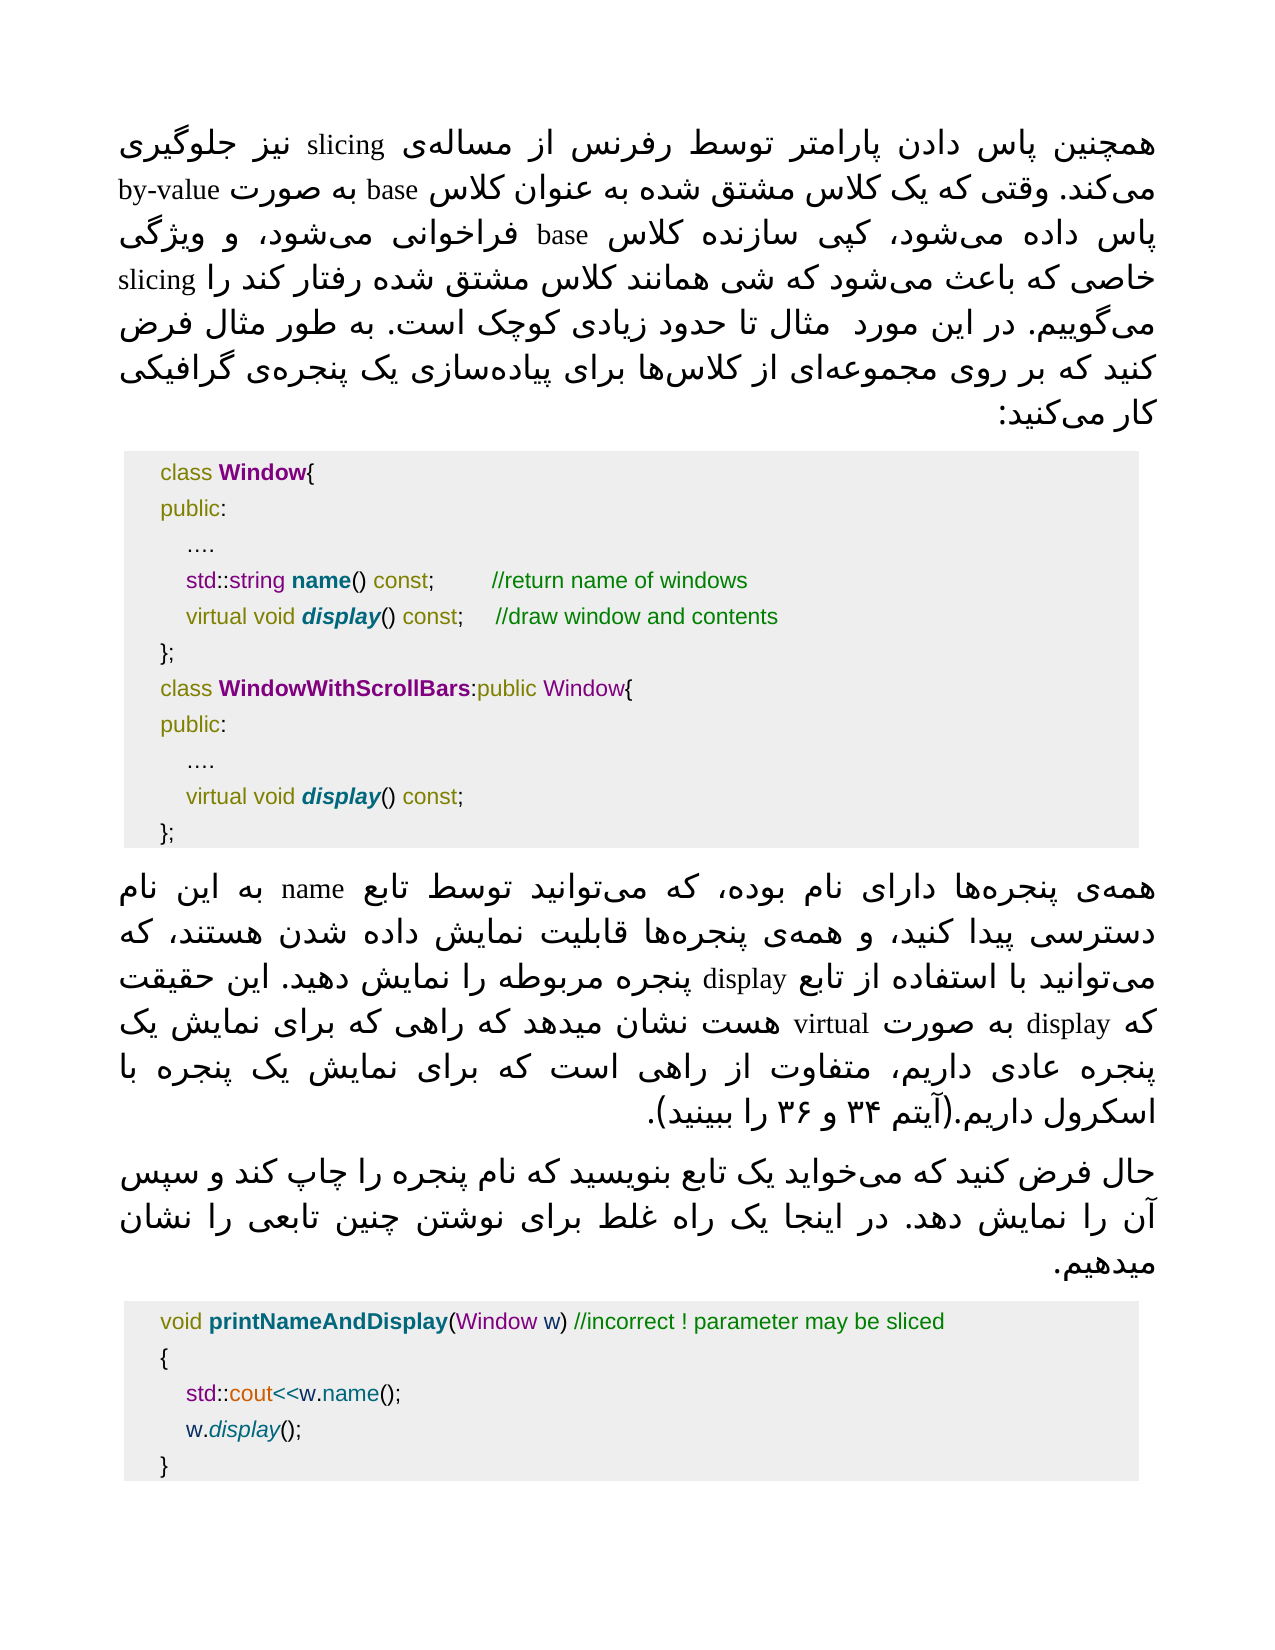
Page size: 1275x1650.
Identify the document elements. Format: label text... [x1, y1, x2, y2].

text public: [124, 487, 1139, 523]
text } [124, 1445, 1139, 1481]
text …. [124, 523, 1139, 559]
text virtual void display() const; //draw window and contents [124, 595, 1139, 631]
text public: [124, 703, 1139, 739]
text class Window{ [124, 451, 1139, 487]
text }; [124, 812, 1139, 848]
text void printNameAndDisplay(Window w) //incorrect ! parameter may be sliced [124, 1301, 1139, 1337]
text class WindowWithScrollBars:public Window{ [124, 667, 1139, 703]
text }; [124, 631, 1139, 667]
text virtual void display() const; [124, 776, 1139, 812]
text { [124, 1337, 1139, 1373]
text …. [124, 739, 1139, 776]
text w.display(); [124, 1409, 1139, 1445]
text حال فرض کنید که می‌خواید یک تابع بنویسید که نام پنجره را چاپ کند و سپس آن را نمایش دهد. در اینجا یک راه غلط برای نوشتن چنین تابعی را نشان میدهیم. [118, 1148, 1157, 1283]
text std::string name() const; //return name of windows [124, 559, 1139, 595]
text همه‌ی پنجره‌ها دارای نام بوده، که می‌توانید توسط تابع name به این نام دسترسی پیدا کنید، و همه‌ی پنجره‌ها قابلیت نمایش داده شدن هستند، که می‌توانید با استفاده از تابع display پنجره مربوطه را نمایش دهید. این حقیقت که display به صورت virtual هست نشان میدهد که راهی که برای نمایش یک پنجره عادی داریم، متفاوت از راهی است که برای نمایش یک پنجره با اسکرول داریم.(آیتم ۳۴ و ۳۶ را ببینید). [118, 863, 1157, 1133]
text همچنین پاس دادن پارامتر توسط رفرنس از مساله‌ی slicing نیز جلوگیری می‌کند. وقتی که یک کلاس مشتق شده به عنوان کلاس base به صورت by-value پاس داده می‌شود، کپی سازنده کلاس base فراخوانی می‌شود، و ویژگی‌ خاصی که باعث می‌شود که شی همانند کلاس مشتق شده رفتار کند را slicing می‌گوییم. در این مورد مثال تا حدود زیادی کوچک است. به طور مثال فرض کنید که بر روی مجموعه‌ای از کلاس‌ها برای پیاده‌سازی یک پنجره‌ی گرافیکی کار می‌کنید: [118, 118, 1157, 433]
text std::cout<<w.name(); [124, 1373, 1139, 1409]
